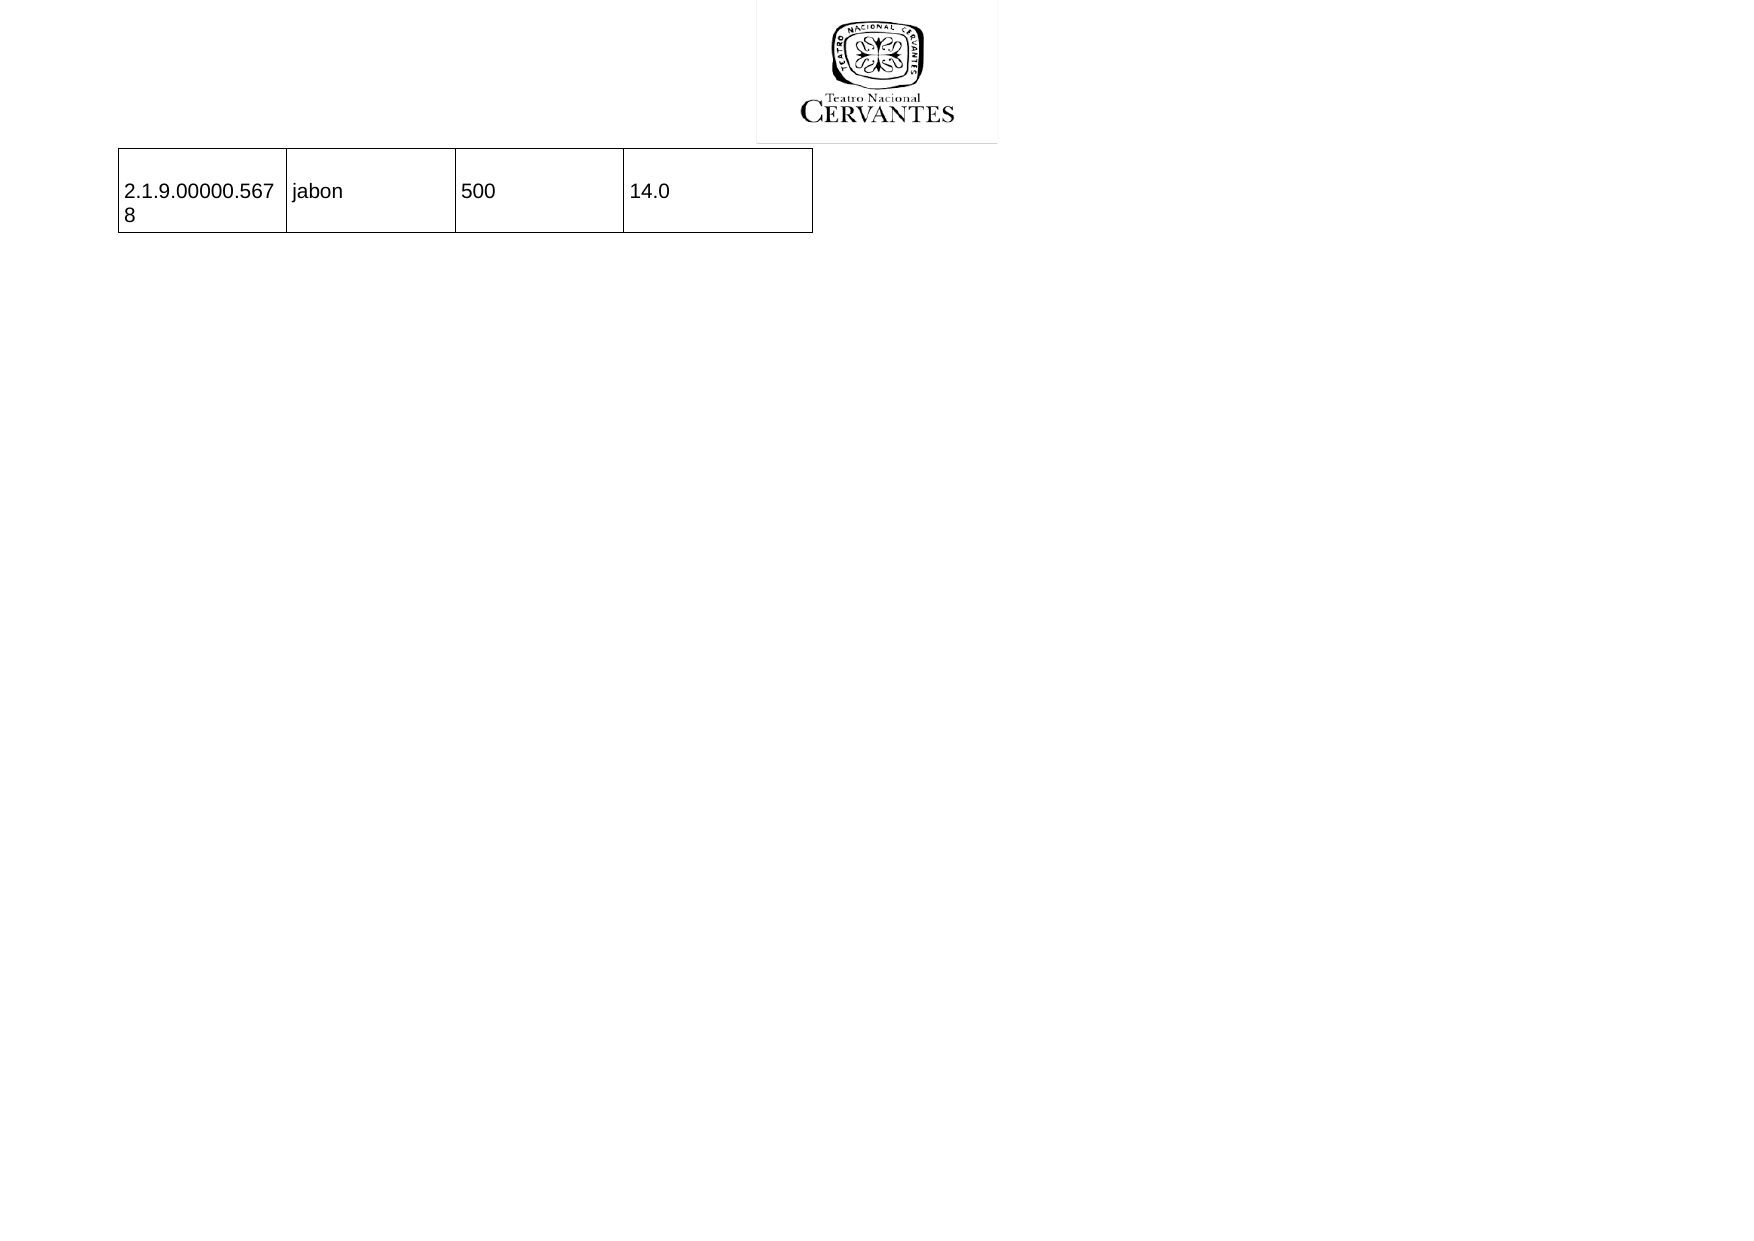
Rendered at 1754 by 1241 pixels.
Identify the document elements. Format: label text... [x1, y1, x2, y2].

picture [756, 0, 998, 144]
table_cell 2.1.9.00000.5678 [119, 149, 286, 232]
table_cell jabon [287, 149, 455, 232]
table_cell 500 [456, 149, 623, 232]
table_cell 14.0 [624, 149, 812, 232]
